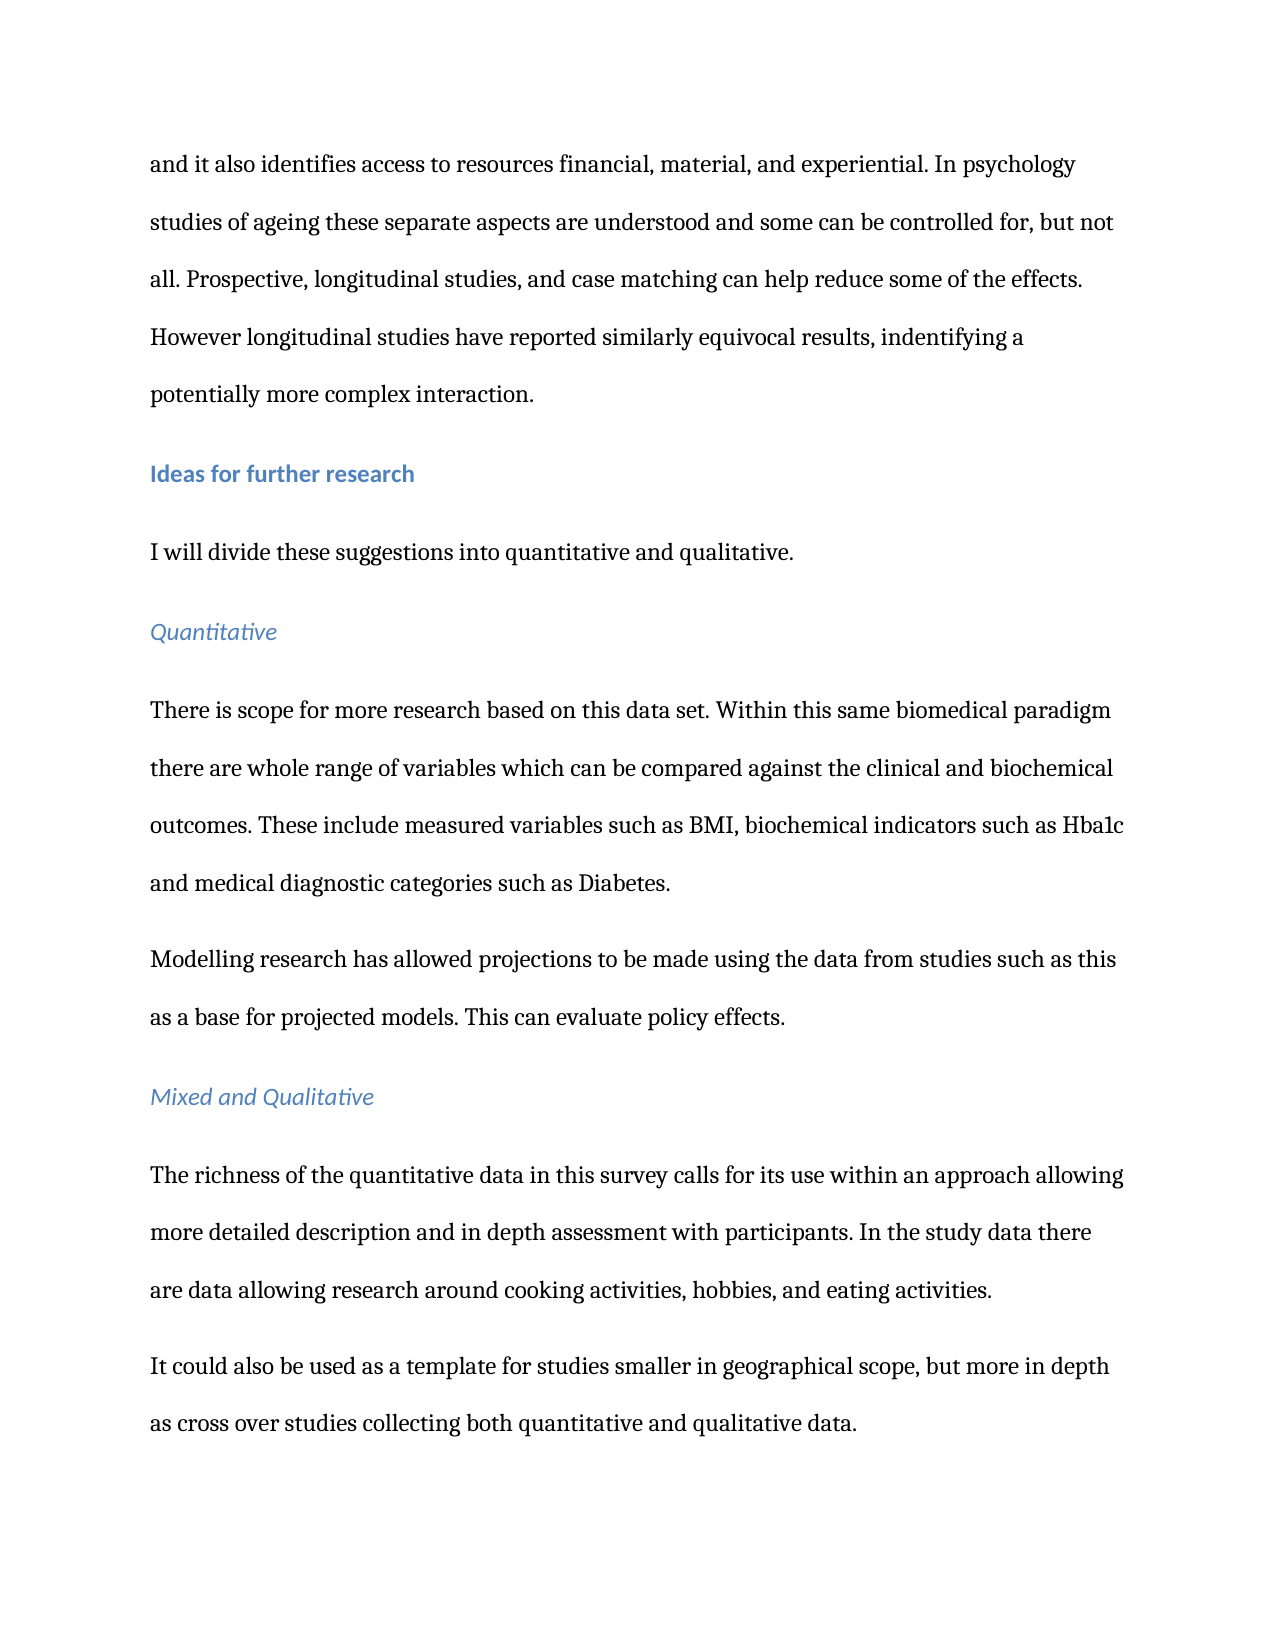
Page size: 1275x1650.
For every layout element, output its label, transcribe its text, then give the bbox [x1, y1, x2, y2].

text There is scope for more research based on this data set. Within this same biomedical paradigm there are whole range of variables which can be compared against the clinical and biochemical outcomes. These include measured variables such as BMI, biochemical indicators such as Hba1c and medical diagnostic categories such as Diabetes. [150, 696, 1125, 897]
text I will divide these suggestions into quantitative and qualitative. [150, 538, 1125, 567]
text The richness of the quantitative data in this survey calls for its use within an approach allowing more detailed description and in depth assessment with participants. In the study data there are data allowing research around cooking activities, hobbies, and eating activities. [150, 1161, 1125, 1304]
text Modelling research has allowed projections to be made using the data from studies such as this as a base for projected models. This can evaluate policy effects. [150, 945, 1125, 1031]
text and it also identifies access to resources financial, material, and experiential. In psychology studies of ageing these separate aspects are understood and some can be controlled for, but not all. Prospective, longitudinal studies, and case matching can help reduce some of the effects. However longitudinal studies have reported similarly equivocal results, indentifying a potentially more complex interaction. [150, 150, 1125, 409]
subtitle Ideas for further research [150, 458, 1125, 489]
subtitle Mixed and Qualitative [150, 1081, 1125, 1111]
text It could also be used as a template for studies smaller in geographical scope, but more in depth as cross over studies collecting both quantitative and qualitative data. [150, 1352, 1125, 1438]
subtitle Quantitative [150, 616, 1125, 647]
